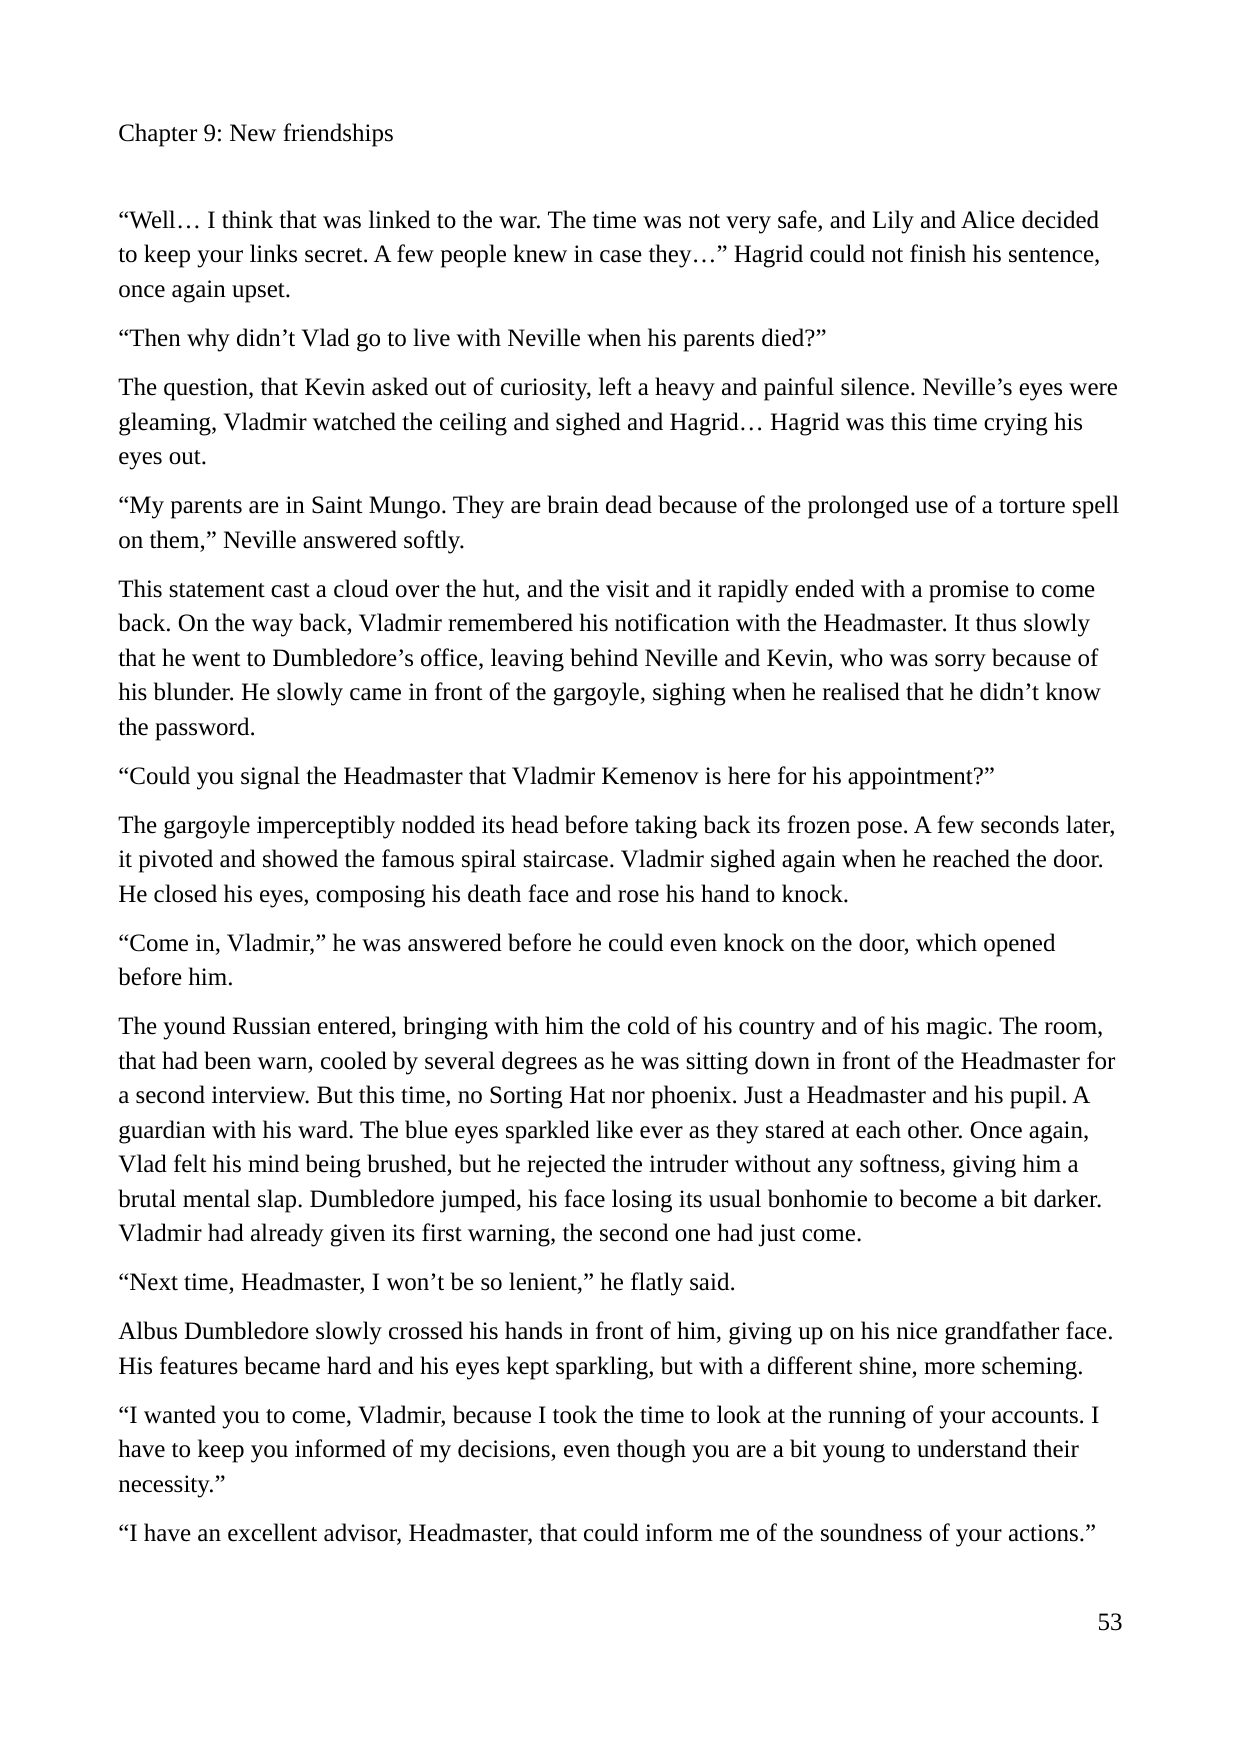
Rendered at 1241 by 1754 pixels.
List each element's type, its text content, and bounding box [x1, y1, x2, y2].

text “My parents are in Saint Mungo. They are brain dead because of the prolonged use of a torture spell on them,” Neville answered softly. [118, 490, 1122, 553]
text The yound Russian entered, bringing with him the cold of his country and of his magic. The room, that had been warn, cooled by several degrees as he was sitting down in front of the Headmaster for a second interview. But this time, no Sorting Hat nor phoenix. Just a Headmaster and his pupil. A guardian with his ward. The blue eyes sparkled like ever as they stared at each other. Once again, Vlad felt his mind being brushed, but he rejected the intruder without any softness, giving him a brutal mental slap. Dumbledore jumped, his face losing its usual bonhomie to become a bit darker. Vladmir had already given its first warning, the second one had just come. [118, 1011, 1122, 1247]
text “Come in, Vladmir,” he was answered before he could even knock on the door, which opened before him. [118, 928, 1122, 991]
text This statement cast a cloud over the hut, and the visit and it rapidly ended with a promise to come back. On the way back, Vladmir remembered his notification with the Headmaster. It thus slowly that he went to Dumbledore’s office, leaving behind Neville and Kevin, who was sorry because of his blunder. He slowly came in front of the gargoyle, sighing when he realised that he didn’t know the password. [118, 574, 1122, 740]
text The question, that Kevin asked out of curiosity, left a heavy and painful silence. Neville’s eyes were gleaming, Vladmir watched the ceiling and sighed and Hagrid… Hagrid was this time crying his eyes out. [118, 372, 1122, 470]
text “I have an excellent advisor, Headmaster, that could inform me of the soundness of your actions.” [118, 1518, 1122, 1547]
text “Next time, Headmaster, I won’t be so lenient,” he flatly said. [118, 1267, 1122, 1296]
text “I wanted you to come, Vladmir, because I took the time to look at the running of your accounts. I have to keep you informed of my decisions, even though you are a bit young to understand their necessity.” [118, 1400, 1122, 1498]
text Albus Dumbledore slowly crossed his hands in front of him, giving up on his nice grandfather face. His features became hard and his eyes kept sparkling, but with a different shine, more scheming. [118, 1316, 1122, 1379]
text “Well… I think that was linked to the war. The time was not very safe, and Lily and Alice decided to keep your links secret. A few people knew in case they…” Hagrid could not finish his sentence, once again upset. [118, 205, 1122, 303]
text The gargoyle imperceptibly nodded its head before taking back its frozen pose. A few seconds later, it pivoted and showed the famous spiral staircase. Vladmir sighed again when he reached the door. He closed his eyes, composing his death face and rose his hand to knock. [118, 810, 1122, 907]
text “Then why didn’t Vlad go to live with Neville when his parents died?” [118, 323, 1122, 352]
text “Could you signal the Headmaster that Vladmir Kemenov is here for his appointment?” [118, 761, 1122, 789]
